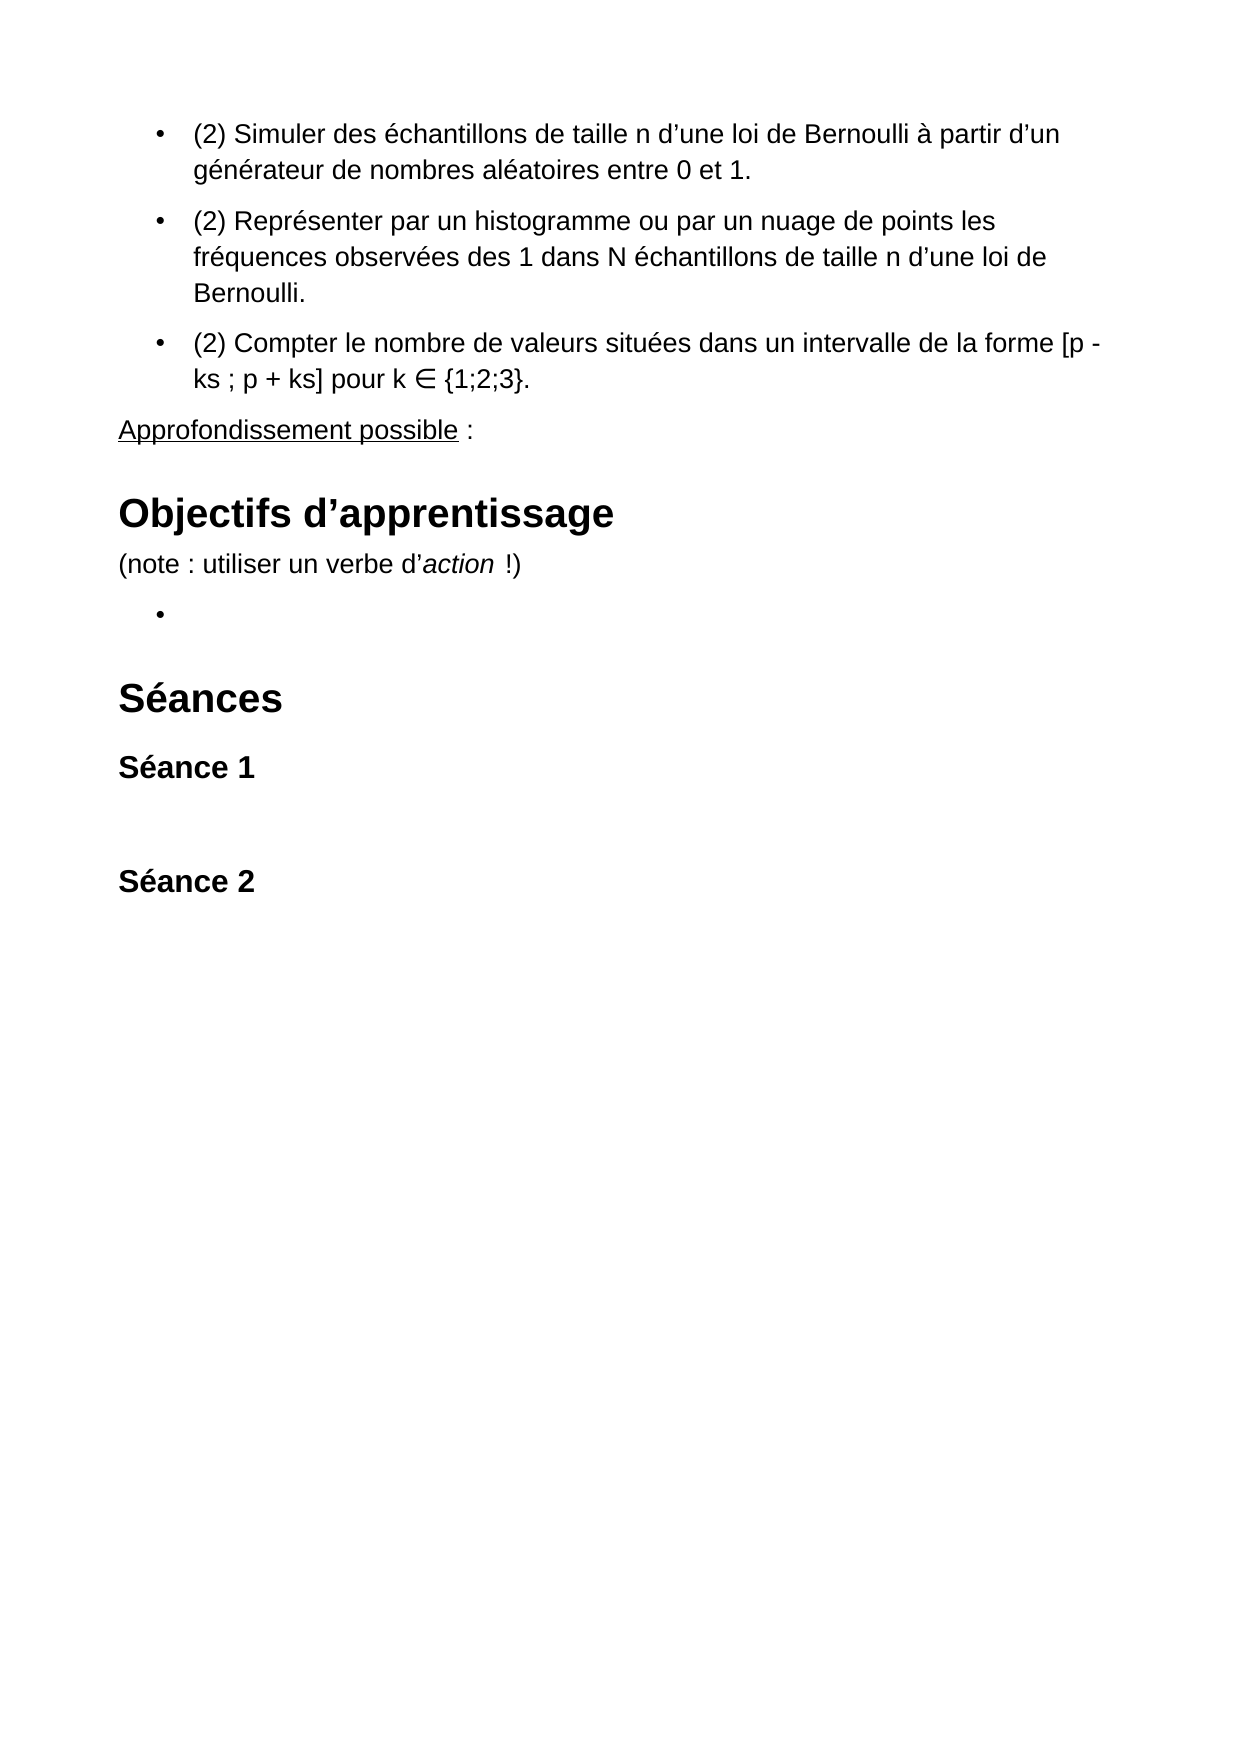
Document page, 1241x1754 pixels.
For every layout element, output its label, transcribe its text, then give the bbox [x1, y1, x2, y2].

subtitle Séances [118, 675, 1122, 721]
text Approfondissement possible : [118, 414, 1122, 445]
list (2) Compter le nombre de valeurs situées dans un intervalle de la forme [p - ks ; p + ks] pour k ∈ {1;2;3}. [156, 327, 1122, 394]
subtitle Séance 1 [118, 748, 1122, 785]
subtitle Objectifs d’apprentissage [118, 489, 1122, 536]
list (2) Représenter par un histogramme ou par un nuage de points les fréquences observées des 1 dans N échantillons de taille n d’une loi de Bernoulli. [156, 205, 1122, 308]
subtitle Séance 2 [118, 862, 1122, 899]
text (note : utiliser un verbe d’action !) [118, 548, 1122, 580]
list (2) Simuler des échantillons de taille n d’une loi de Bernoulli à partir d’un générateur de nombres aléatoires entre 0 et 1. [156, 118, 1122, 185]
